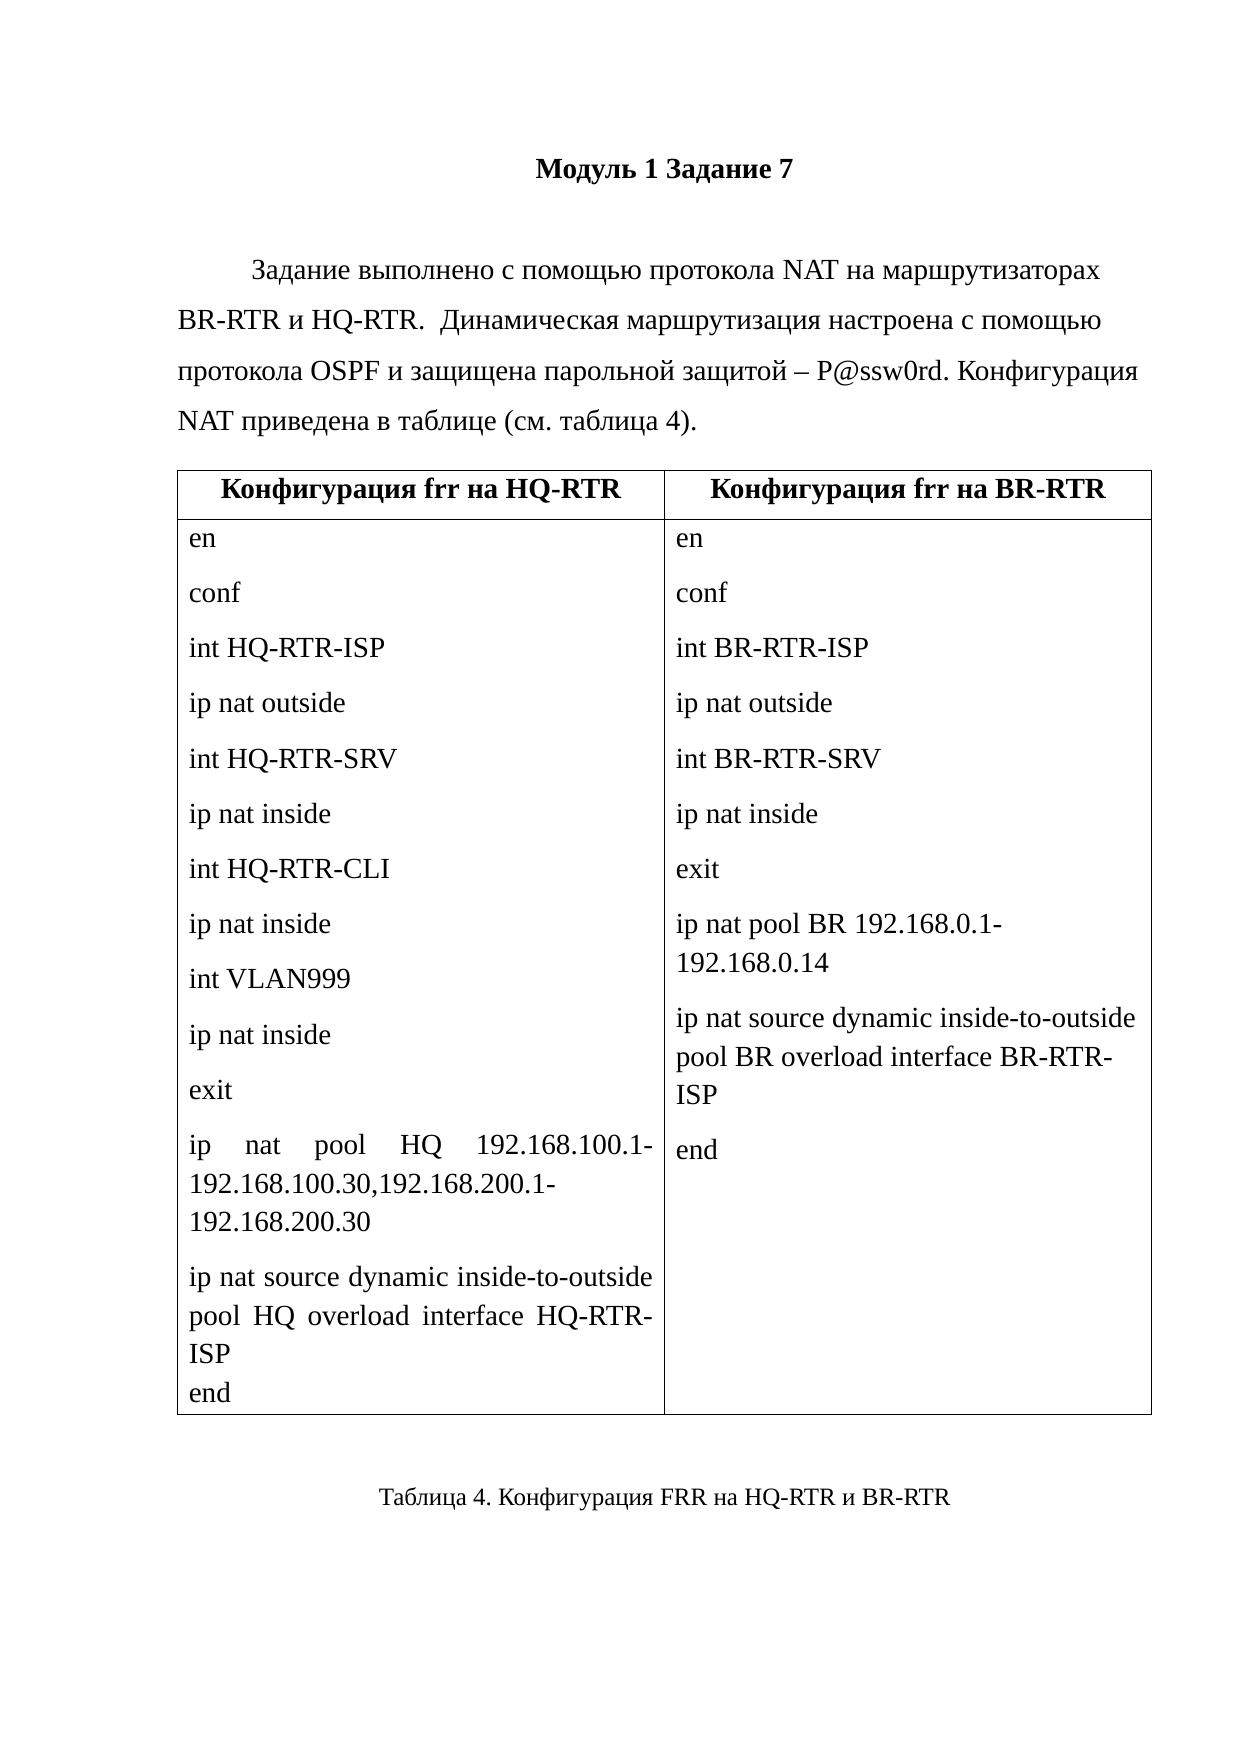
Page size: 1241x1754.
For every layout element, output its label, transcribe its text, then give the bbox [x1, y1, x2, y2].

table_cell en conf int BR-RTR-ISP ip nat outside int BR-RTR-SRV ip nat inside exit ip nat pool BR 192.168.0.1-192.168.0.14 ip nat source dynamic inside-to-outside pool BR overload interface BR-RTR-ISP end [665, 520, 1151, 1414]
table_cell en conf int HQ-RTR-ISP ip nat outside int HQ-RTR-SRV ip nat inside int HQ-RTR-CLI ip nat inside int VLAN999 ip nat inside exit ip nat pool HQ 192.168.100.1-192.168.100.30,192.168.200.1-192.168.200.30 ip nat source dynamic inside-to-outside pool HQ overload interface HQ-RTR-ISP end [178, 520, 664, 1414]
table_header Конфигурация frr на BR-RTR [665, 471, 1151, 519]
text Модуль 1 Задание 7 [177, 152, 1152, 185]
text Таблица 4. Конфигурация FRR на HQ-RTR и BR-RTR [177, 1482, 1152, 1510]
text Задание выполнено с помощью протокола NAT на маршрутизаторах BR-RTR и HQ-RTR. Динамическая маршрутизация настроена с помощью протокола OSPF и защищена парольной защитой – P@ssw0rd. Конфигурация NAT приведена в таблице (см. таблица 4). [177, 252, 1152, 437]
table_header Конфигурация frr на HQ-RTR [178, 471, 664, 519]
